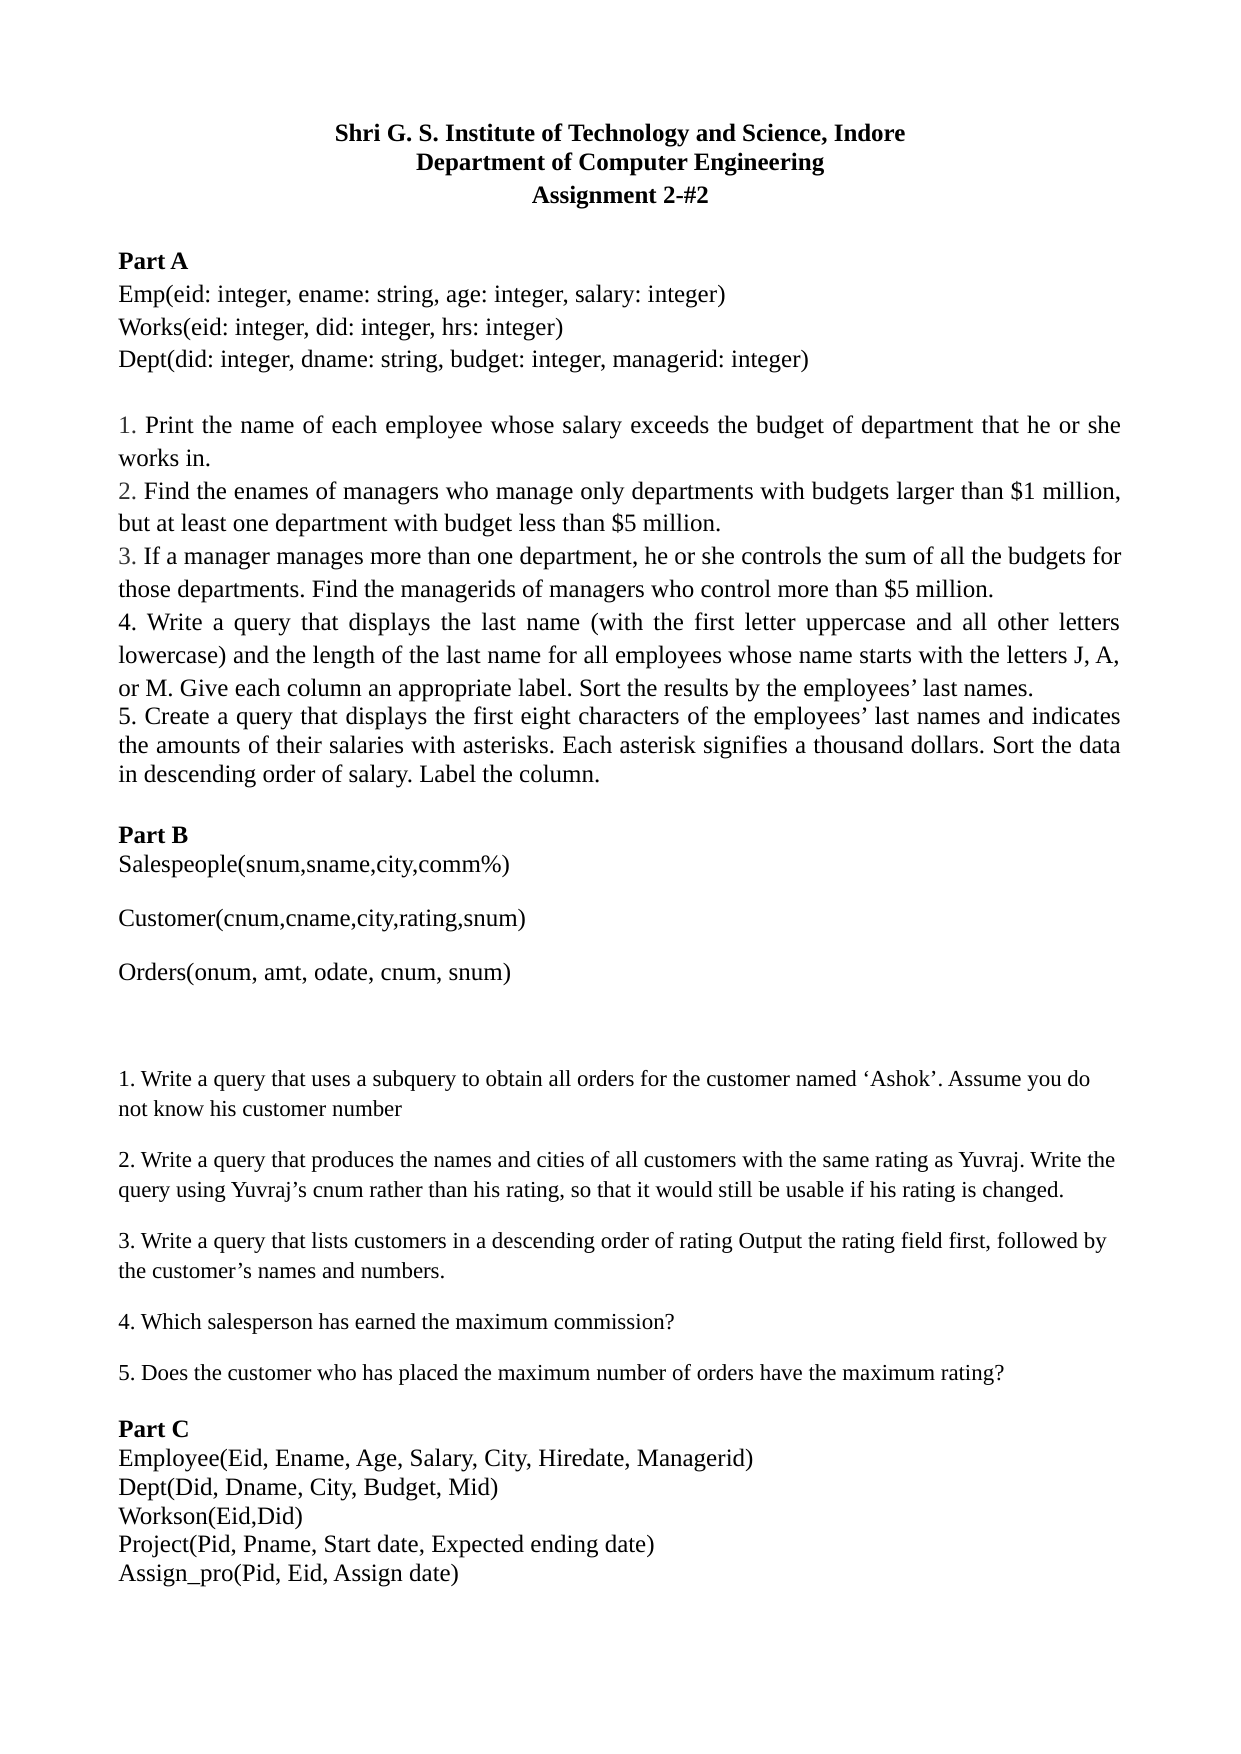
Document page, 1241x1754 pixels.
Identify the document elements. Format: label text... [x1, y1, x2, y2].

list 1. Write a query that uses a subquery to obtain all orders for the customer named ‘Ashok’. Assume you do not know his customer number [118, 1064, 1122, 1121]
text Project(Pid, Pname, Start date, Expected ending date) [118, 1529, 1122, 1558]
list Orders(onum, amt, odate, cnum, snum) [118, 957, 1122, 986]
text Emp(eid: integer, ename: string, age: integer, salary: integer) [118, 275, 1122, 308]
list 3. Write a query that lists customers in a descending order of rating Output the rating field first, followed by the customer’s names and numbers. [118, 1227, 1122, 1284]
list 2. Write a query that produces the names and cities of all customers with the same rating as Yuvraj. Write the query using Yuvraj’s cnum rather than his rating, so that it would still be usable if his rating is changed. [118, 1146, 1122, 1202]
text 3. If a manager manages more than one department, he or she controls the sum of all the budgets for those departments. Find the managerids of managers who control more than $5 million. [118, 537, 1122, 603]
text 4. Write a query that displays the last name (with the first letter uppercase and all other letters lowercase) and the length of the last name for all employees whose name starts with the letters J, A, or M. Give each column an appropriate label. Sort the results by the employees’ last names. [118, 603, 1122, 701]
text 5. Create a query that displays the first eight characters of the employees’ last names and indicates the amounts of their salaries with asterisks. Each asterisk signifies a thousand dollars. Sort the data in descending order of salary. Label the column. [118, 701, 1122, 788]
list 5. Does the customer who has placed the maximum number of orders have the maximum rating? [118, 1359, 1122, 1386]
text Part C [118, 1410, 1122, 1443]
text 2. Find the enames of managers who manage only departments with budgets larger than $1 million, but at least one department with budget less than $5 million. [118, 472, 1122, 537]
text Dept(did: integer, dname: string, budget: integer, managerid: integer) [118, 340, 1122, 373]
text Assign_pro(Pid, Eid, Assign date) [118, 1558, 1122, 1587]
text Assignment 2-#2 [118, 176, 1122, 208]
list 4. Which salesperson has earned the maximum commission? [118, 1308, 1122, 1335]
text Part B [118, 816, 1122, 849]
text Department of Computer Engineering [118, 147, 1122, 176]
text Workson(Eid,Did) [118, 1501, 1122, 1529]
text Works(eid: integer, did: integer, hrs: integer) [118, 308, 1122, 340]
text Shri G. S. Institute of Technology and Science, Indore [118, 118, 1122, 147]
text Employee(Eid, Ename, Age, Salary, City, Hiredate, Managerid) [118, 1443, 1122, 1472]
list Salespeople(snum,sname,city,comm%) [118, 849, 1122, 878]
text Dept(Did, Dname, City, Budget, Mid) [118, 1472, 1122, 1501]
text 1. Print the name of each employee whose salary exceeds the budget of department that he or she works in. [118, 406, 1122, 472]
text Part A [118, 242, 1122, 275]
list Customer(cnum,cname,city,rating,snum) [118, 903, 1122, 932]
